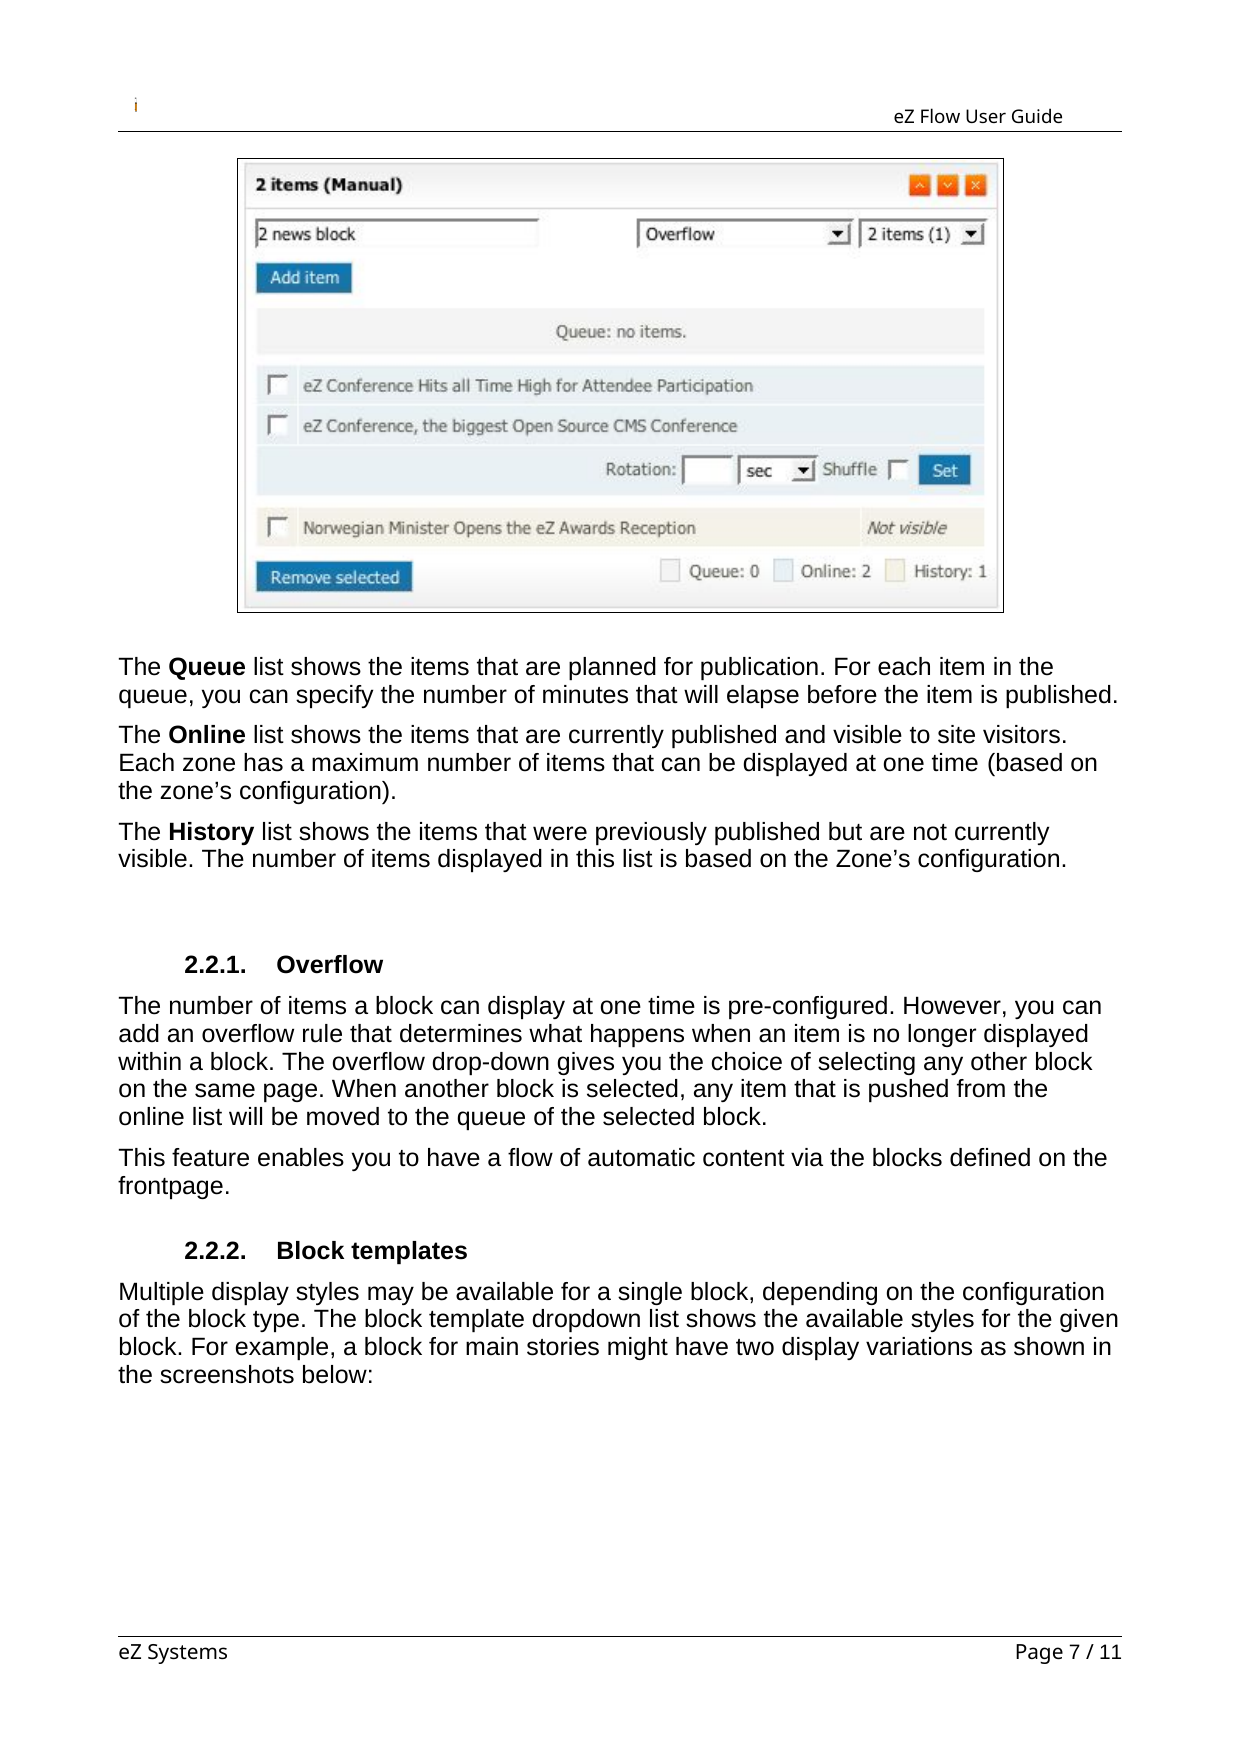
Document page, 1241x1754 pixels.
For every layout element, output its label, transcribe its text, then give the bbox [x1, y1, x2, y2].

picture [240, 160, 1000, 610]
text The Queue list shows the items that are planned for publication. For each item in the queue, you can specify the number of minutes that will elapse before the item is published. [118, 653, 1122, 709]
subtitle Overflow [177, 951, 1122, 979]
text The Online list shows the items that are currently published and visible to site visitors. Each zone has a maximum number of items that can be displayed at one time (based on the zone’s configuration). [118, 721, 1122, 805]
text The number of items a block can display at one time is pre-configured. However, you can add an overflow rule that determines what happens when an item is no longer displayed within a block. The overflow drop-down gives you the choice of selecting any other block on the same page. When another block is selected, any item that is pushed from the online list will be moved to the queue of the selected block. [118, 992, 1122, 1131]
text The History list shows the items that were previously published but are not currently visible. The number of items displayed in this list is based on the Zone’s configuration. [118, 817, 1122, 873]
text This feature enables you to have a flow of automatic content via the blocks defined on the frontpage. [118, 1144, 1122, 1199]
text Multiple display styles may be available for a single block, depending on the configuration of the block type. The block template dropdown list shows the available styles for the given block. For example, a block for main stories might have two display variations as shown in the screenshots below: [118, 1277, 1122, 1389]
subtitle Block templates [177, 1237, 1122, 1265]
